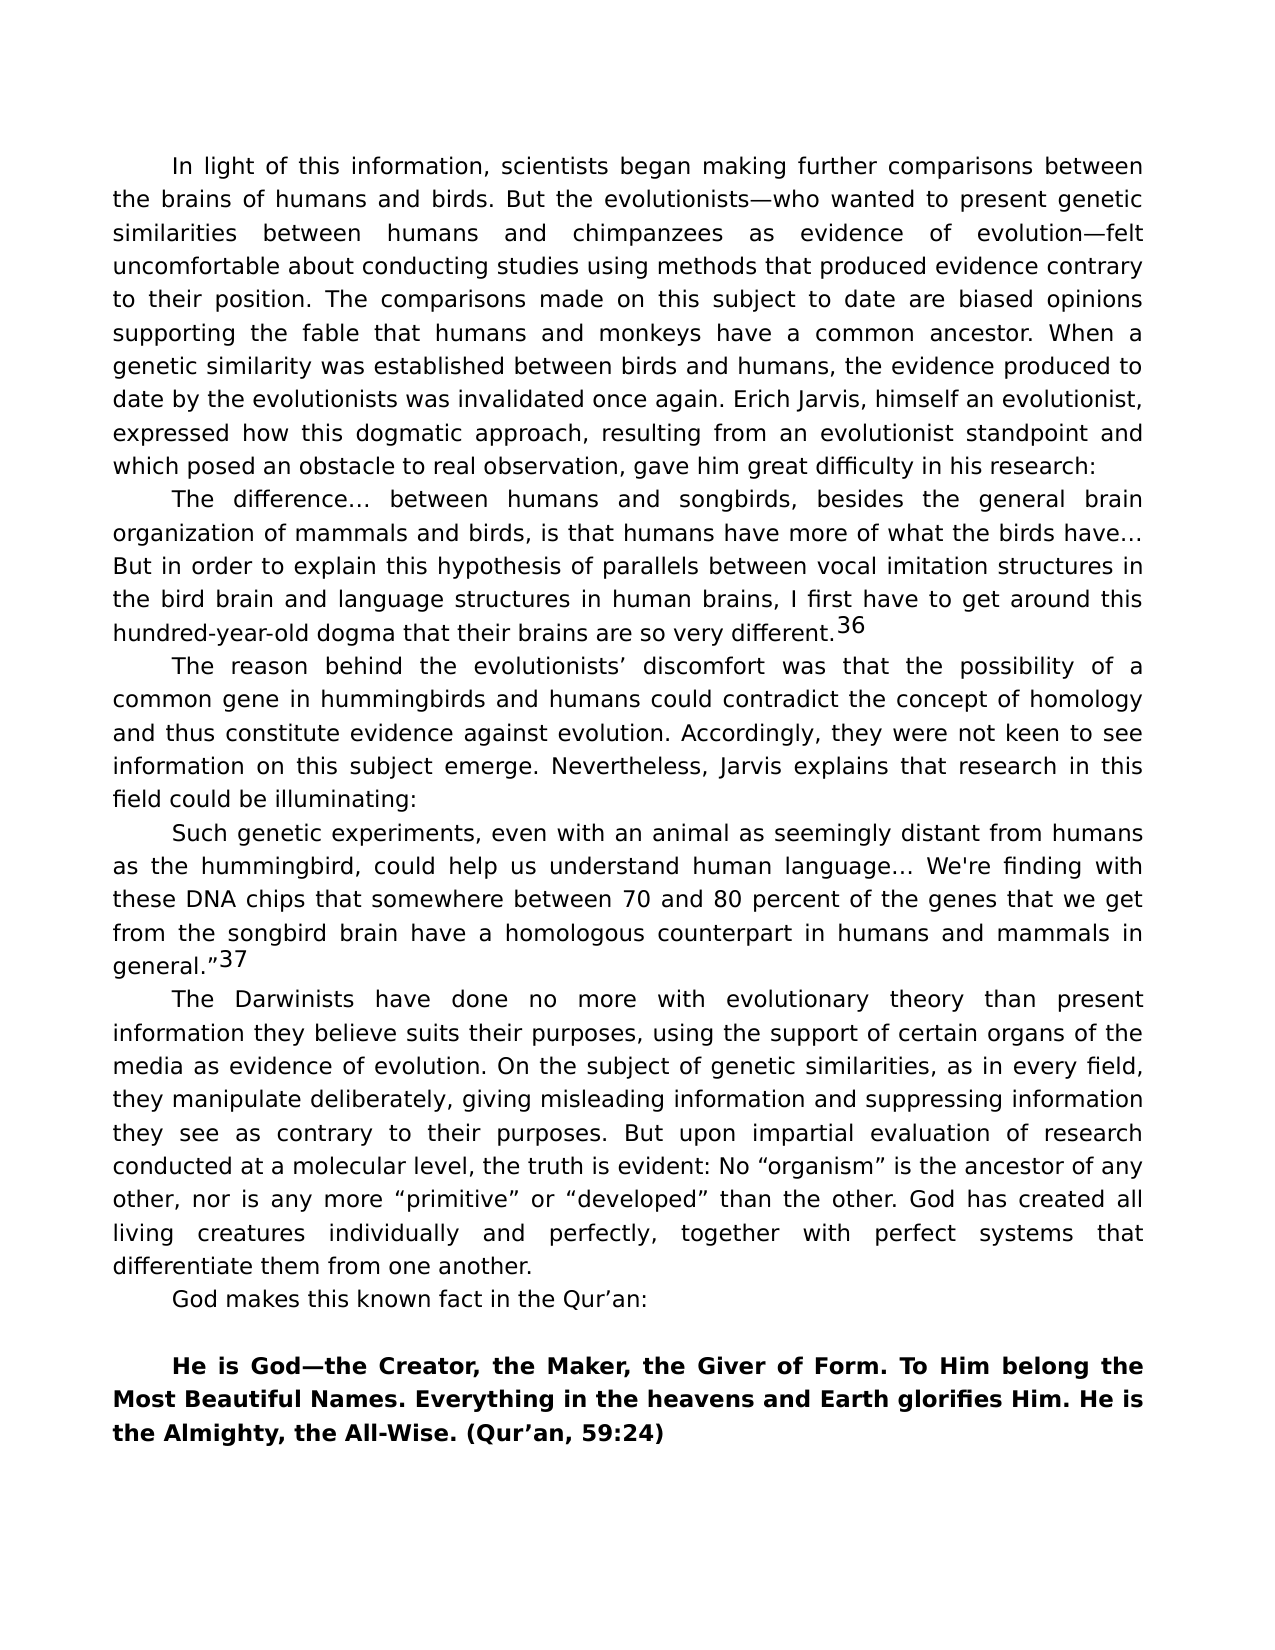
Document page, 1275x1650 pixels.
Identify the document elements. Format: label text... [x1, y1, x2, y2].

text God makes this known fact in the Qur’an: [112, 1281, 1145, 1314]
text In light of this information, scientists began making further comparisons between the brains of humans and birds. But the evolutionists—who wanted to present genetic similarities between humans and chimpanzees as evidence of evolution—felt uncomfortable about conducting studies using methods that produced evidence contrary to their position. The comparisons made on this subject to date are biased opinions supporting the fable that humans and monkeys have a common ancestor. When a genetic similarity was established between birds and humans, the evidence produced to date by the evolutionists was invalidated once again. Erich Jarvis, himself an evolutionist, expressed how this dogmatic approach, resulting from an evolutionist standpoint and which posed an obstacle to real observation, gave him great difficulty in his research: [112, 148, 1145, 481]
text The Darwinists have done no more with evolutionary theory than present information they believe suits their purposes, using the support of certain organs of the media as evidence of evolution. On the subject of genetic similarities, as in every field, they manipulate deliberately, giving misleading information and suppressing information they see as contrary to their purposes. But upon impartial evaluation of research conducted at a molecular level, the truth is evident: No “organism” is the ancestor of any other, nor is any more “primitive” or “developed” than the other. God has created all living creatures individually and perfectly, together with perfect systems that differentiate them from one another. [112, 981, 1145, 1281]
text He is God—the Creator, the Maker, the Giver of Form. To Him belong the Most Beautiful Names. Everything in the heavens and Earth glorifies Him. He is the Almighty, the All-Wise. (Qur’an, 59:24) [112, 1348, 1145, 1448]
text The difference… between humans and songbirds, besides the general brain organization of mammals and birds, is that humans have more of what the birds have… But in order to explain this hypothesis of parallels between vocal imitation structures in the bird brain and language structures in human brains, I first have to get around this hundred-year-old dogma that their brains are so very different.36 [112, 481, 1145, 648]
text Such genetic experiments, even with an animal as seemingly distant from humans as the hummingbird, could help us understand human language… We're finding with these DNA chips that somewhere between 70 and 80 percent of the genes that we get from the songbird brain have a homologous counterpart in humans and mammals in general.”37 [112, 814, 1145, 981]
text The reason behind the evolutionists’ discomfort was that the possibility of a common gene in hummingbirds and humans could contradict the concept of homology and thus constitute evidence against evolution. Accordingly, they were not keen to see information on this subject emerge. Nevertheless, Jarvis explains that research in this field could be illuminating: [112, 648, 1145, 814]
